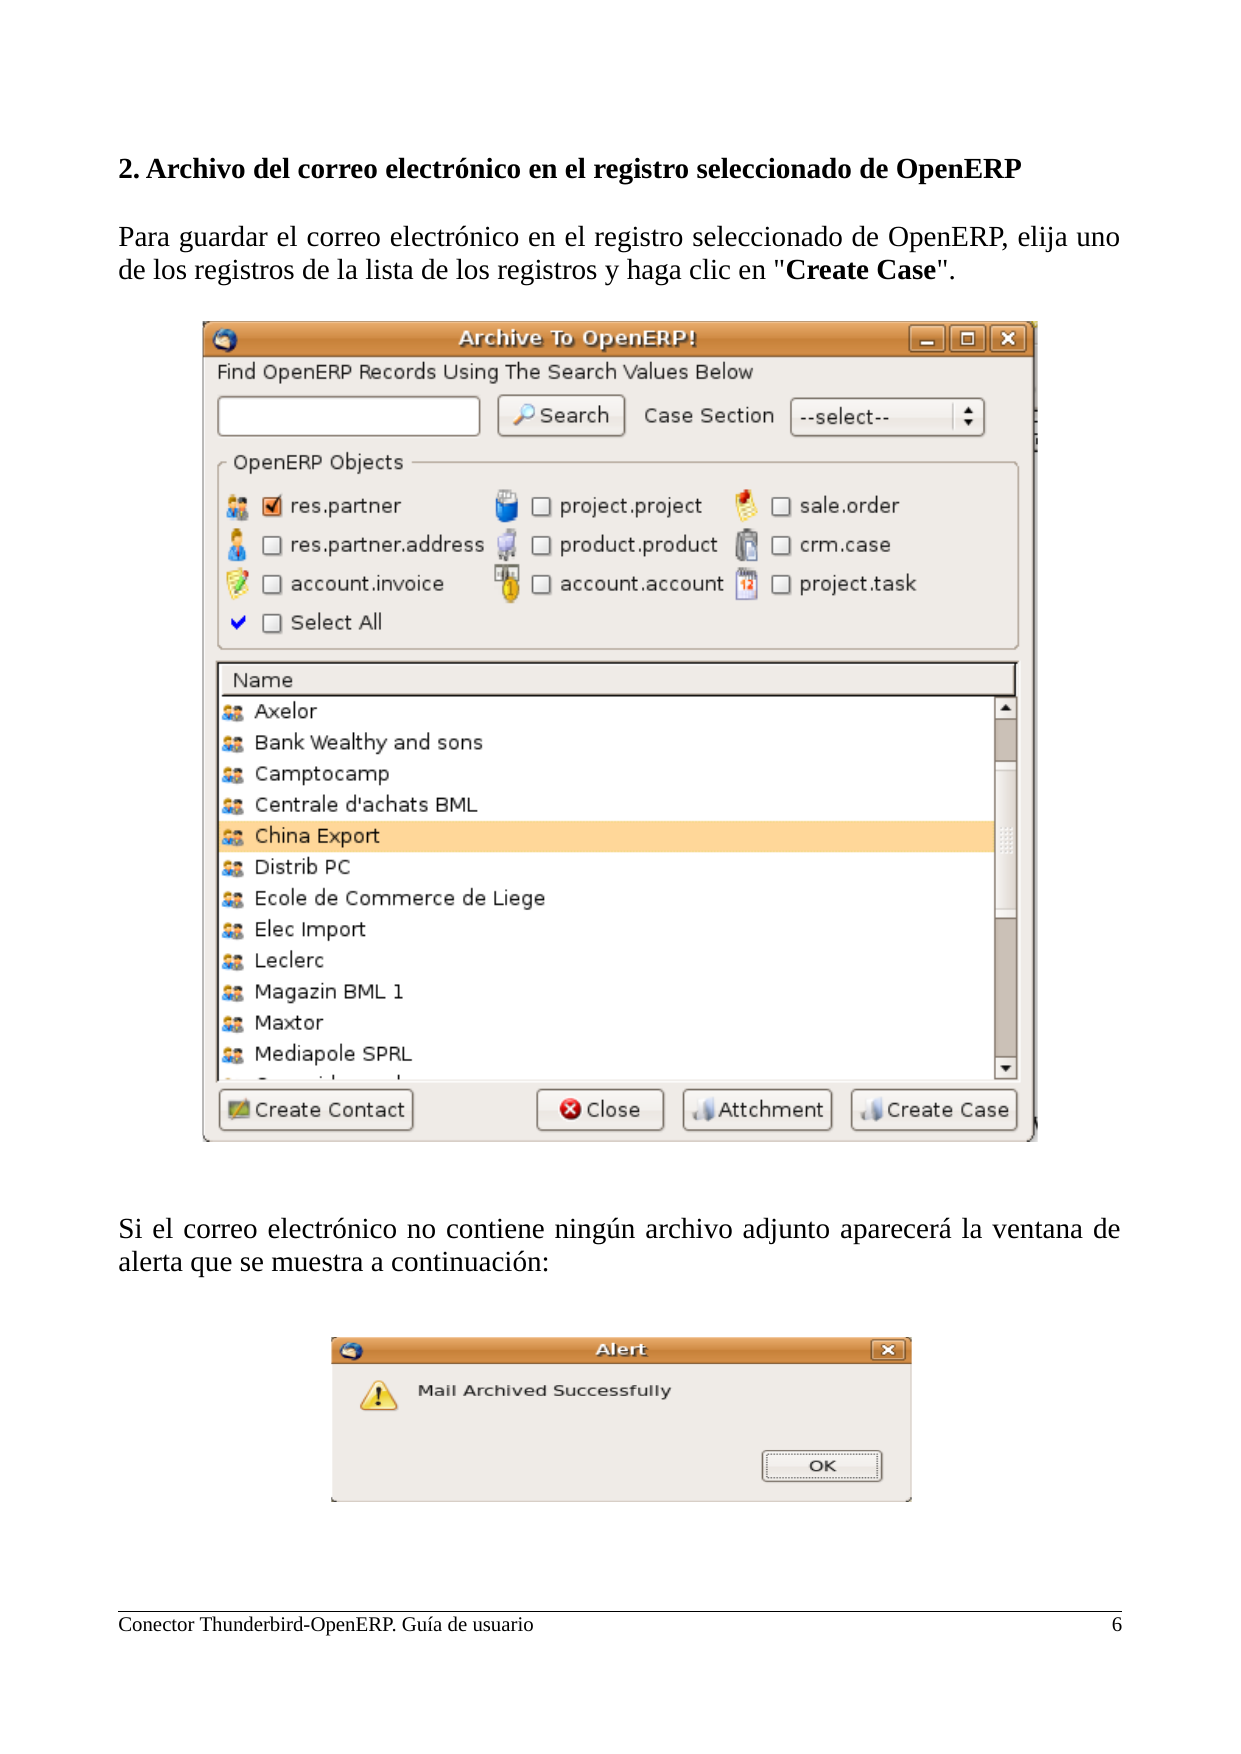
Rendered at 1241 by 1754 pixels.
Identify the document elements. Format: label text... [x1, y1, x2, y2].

text Si el correo electrónico no contiene ningún archivo adjunto aparecerá la ventana de alerta que se muestra a continuación: [118, 1211, 1122, 1278]
picture [331, 1337, 912, 1502]
picture [202, 321, 1038, 1142]
text 2. Archivo del correo electrónico en el registro seleccionado de OpenERP [118, 152, 1122, 185]
text Para guardar el correo electrónico en el registro seleccionado de OpenERP, elija uno de los registros de la lista de los registros y haga clic en "Create Case". [118, 185, 1122, 286]
